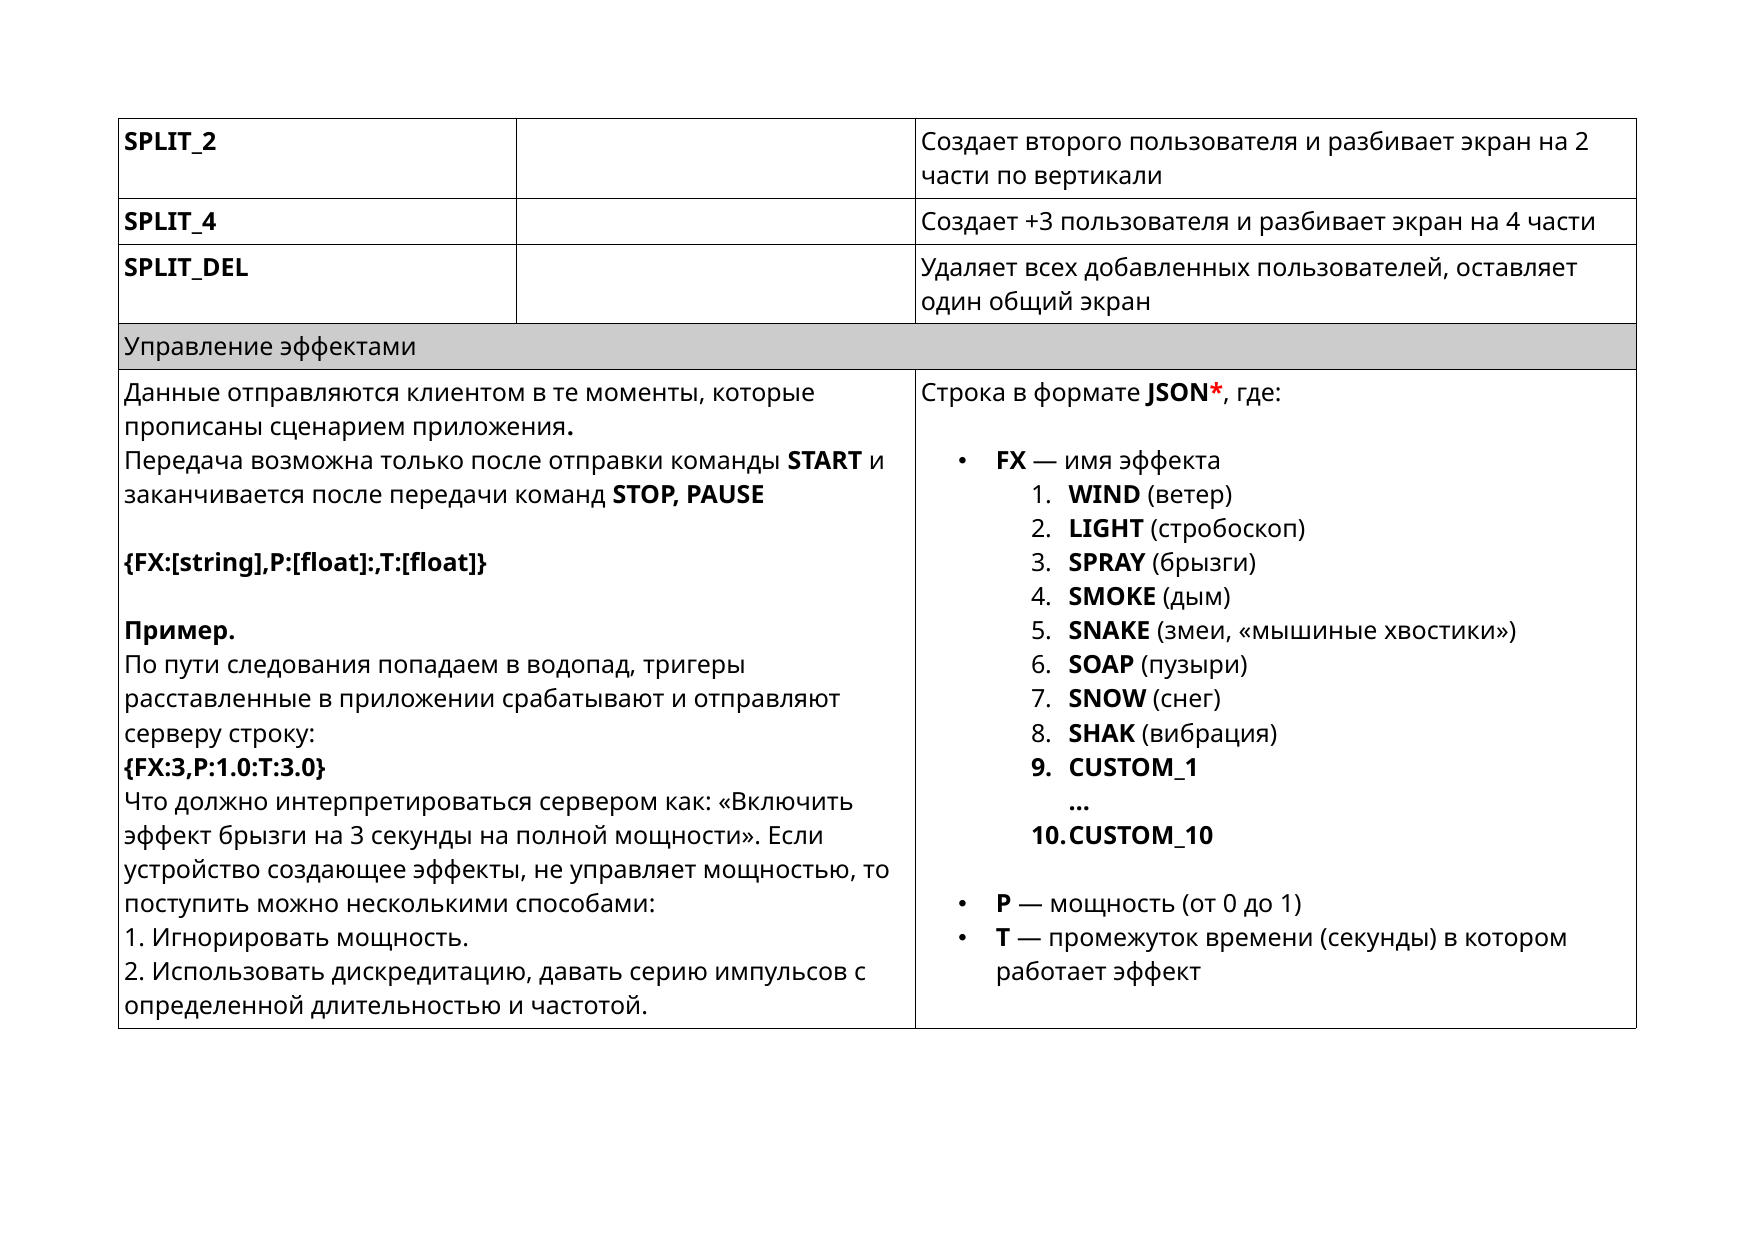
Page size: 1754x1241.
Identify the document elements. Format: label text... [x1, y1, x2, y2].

table_cell [517, 245, 915, 323]
table_cell Данные отправляются клиентом в те моменты, которые прописаны сценарием приложения. Передача возможна только после отправки команды START и заканчивается после передачи команд STOP, PAUSE {FX:[string],P:[float]:,T:[float]} Пример. По пути следования попадаем в водопад, тригеры расставленные в приложении срабатывают и отправляют серверу строку: {FX:3,P:1.0:T:3.0} Что должно интерпретироваться сервером как: «Включить эффект брызги на 3 секунды на полной мощности». Если устройство создающее эффекты, не управляет мощностью, то поступить можно несколькими способами: 1. Игнорировать мощность. 2. Использовать дискредитацию, давать серию импульсов с определенной длительностью и частотой. [119, 370, 915, 1027]
table_cell SPLIT_2 [119, 119, 516, 198]
table_cell Удаляет всех добавленных пользователей, оставляет один общий экран [916, 245, 1636, 323]
table_cell Управление эффектами [119, 324, 1636, 369]
table_cell [517, 199, 915, 243]
table_cell SPLIT_DEL [119, 245, 516, 323]
table_cell Создает второго пользователя и разбивает экран на 2 части по вертикали [916, 119, 1636, 198]
table_cell Строка в формате JSON*, где: FX — имя эффекта WIND (ветер) LIGHT (стробоскоп) SPRAY (брызги) SMOKE (дым) SNAKE (змеи, «мышиные хвостики») SOAP (пузыри) SNOW (снег) SHAK (вибрация) CUSTOM_1 … CUSTOM_10 P — мощность (от 0 до 1) T — промежуток времени (секунды) в котором работает эффект [916, 370, 1636, 1027]
table_cell [517, 119, 915, 198]
table_cell Создает +3 пользователя и разбивает экран на 4 части [916, 199, 1636, 243]
table_cell SPLIT_4 [119, 199, 516, 243]
